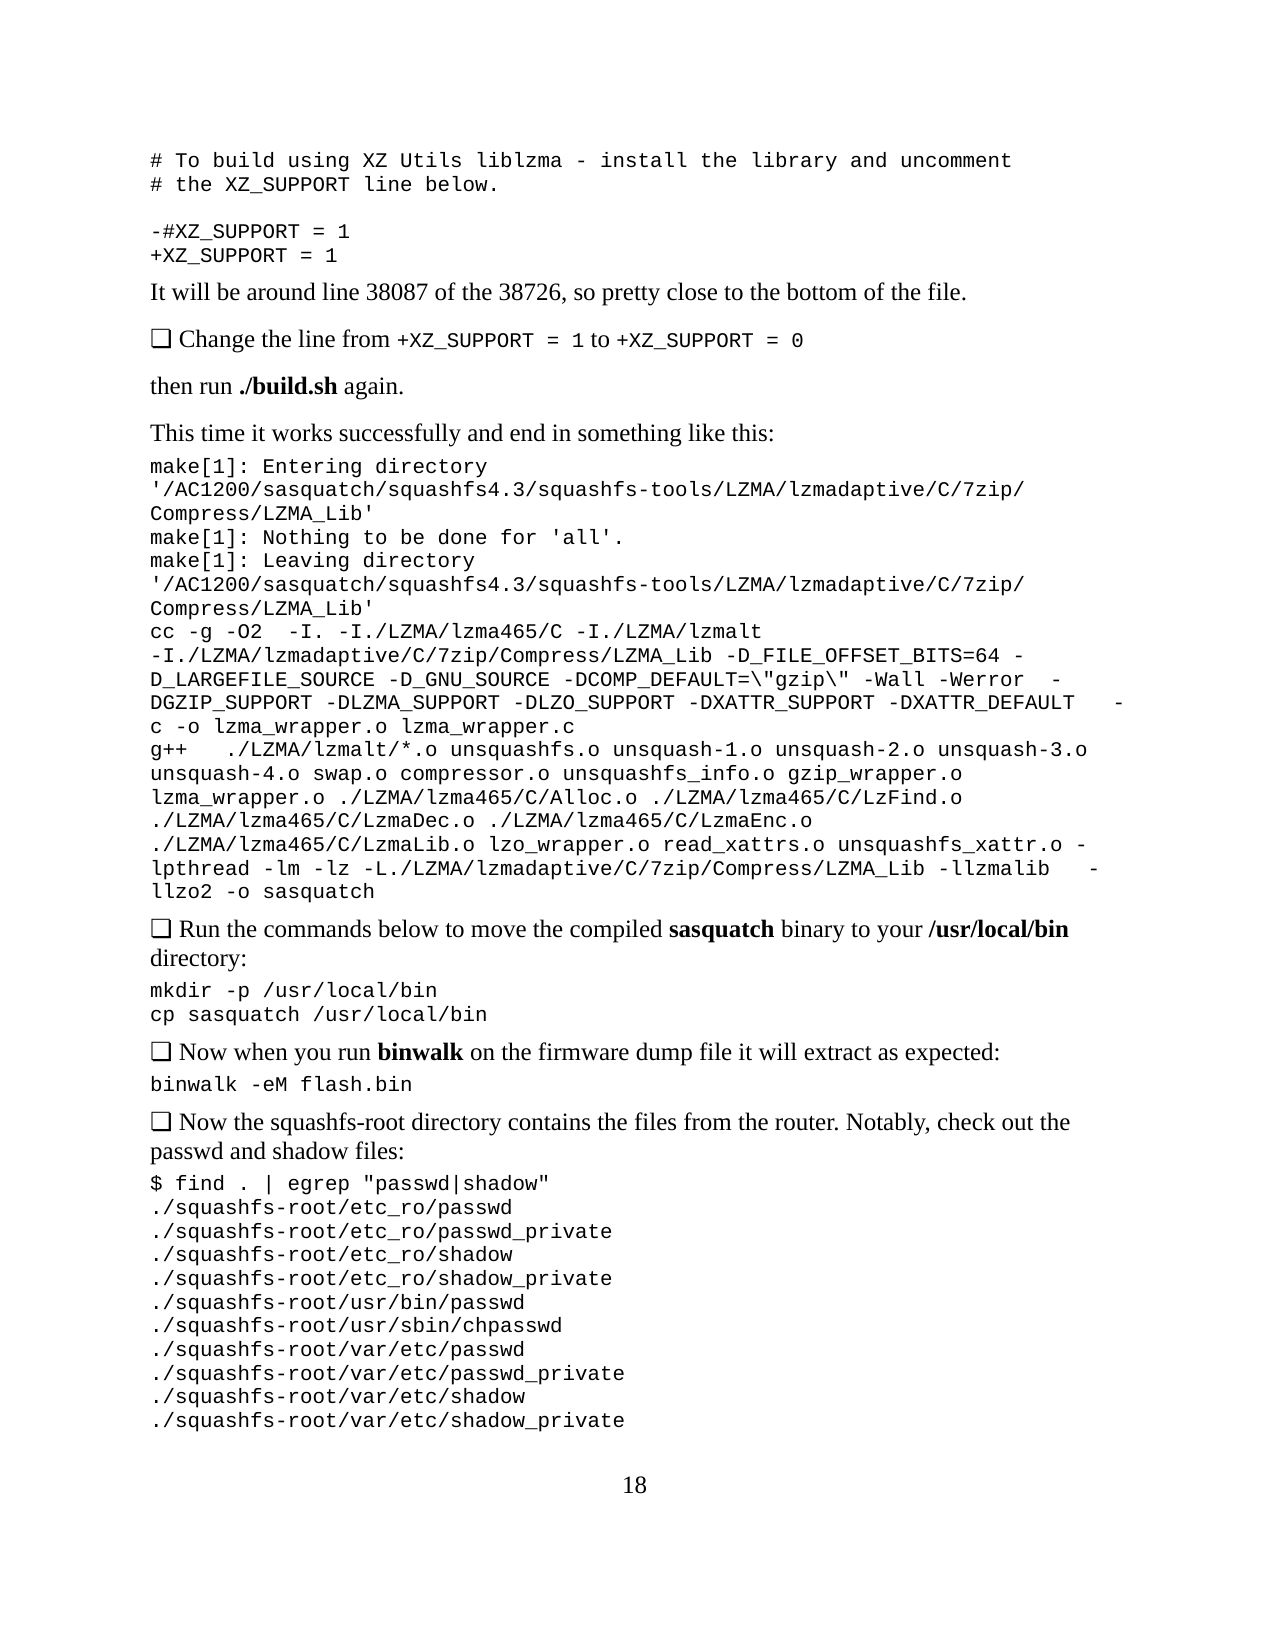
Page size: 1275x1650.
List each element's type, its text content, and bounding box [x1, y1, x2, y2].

text ./squashfs-root/usr/sbin/chpasswd [150, 1315, 1125, 1339]
text binwalk -eM flash.bin [150, 1074, 1125, 1098]
text It will be around line 38087 of the 38726, so pretty close to the bottom of the file. [150, 277, 1125, 306]
text ❏ Run the commands below to move the compiled sasquatch binary to your /usr/local/bin directory: [150, 914, 1125, 971]
text # the XZ_SUPPORT line below. [150, 174, 1125, 197]
text ./squashfs-root/var/etc/passwd_private [150, 1363, 1125, 1386]
text then run ./build.sh again. [150, 371, 1125, 400]
text ❏ Now the squashfs-root directory contains the files from the router. Notably, check out the passwd and shadow files: [150, 1107, 1125, 1164]
text ./squashfs-root/usr/bin/passwd [150, 1292, 1125, 1315]
text make[1]: Entering directory '/AC1200/sasquatch/squashfs4.3/squashfs-tools/LZMA/lzmadaptive/C/7zip/Compress/LZMA_Lib' [150, 456, 1125, 527]
text This time it works successfully and end in something like this: [150, 418, 1125, 447]
text ./squashfs-root/var/etc/passwd [150, 1339, 1125, 1363]
text make[1]: Nothing to be done for 'all'. [150, 527, 1125, 550]
text ./squashfs-root/var/etc/shadow [150, 1386, 1125, 1410]
text +XZ_SUPPORT = 1 [150, 244, 1125, 268]
text ./squashfs-root/etc_ro/shadow [150, 1244, 1125, 1268]
text ❏ Now when you run binwalk on the firmware dump file it will extract as expected: [150, 1037, 1125, 1065]
text make[1]: Leaving directory '/AC1200/sasquatch/squashfs4.3/squashfs-tools/LZMA/lzmadaptive/C/7zip/Compress/LZMA_Lib' [150, 550, 1125, 621]
text ./squashfs-root/var/etc/shadow_private [150, 1410, 1125, 1433]
text # To build using XZ Utils liblzma - install the library and uncomment [150, 150, 1125, 174]
text g++ ./LZMA/lzmalt/*.o unsquashfs.o unsquash-1.o unsquash-2.o unsquash-3.o unsquash-4.o swap.o compressor.o unsquashfs_info.o gzip_wrapper.o lzma_wrapper.o ./LZMA/lzma465/C/Alloc.o ./LZMA/lzma465/C/LzFind.o ./LZMA/lzma465/C/LzmaDec.o ./LZMA/lzma465/C/LzmaEnc.o ./LZMA/lzma465/C/LzmaLib.o lzo_wrapper.o read_xattrs.o unsquashfs_xattr.o -lpthread -lm -lz -L./LZMA/lzmadaptive/C/7zip/Compress/LZMA_Lib -llzmalib -llzo2 -o sasquatch [150, 739, 1125, 905]
text mkdir -p /usr/local/bin [150, 980, 1125, 1004]
text -#XZ_SUPPORT = 1 [150, 221, 1125, 244]
text cp sasquatch /usr/local/bin [150, 1004, 1125, 1028]
text $ find . | egrep "passwd|shadow" [150, 1173, 1125, 1197]
text ./squashfs-root/etc_ro/passwd [150, 1197, 1125, 1221]
text cc -g -O2 -I. -I./LZMA/lzma465/C -I./LZMA/lzmalt -I./LZMA/lzmadaptive/C/7zip/Compress/LZMA_Lib -D_FILE_OFFSET_BITS=64 -D_LARGEFILE_SOURCE -D_GNU_SOURCE -DCOMP_DEFAULT=\"gzip\" -Wall -Werror -DGZIP_SUPPORT -DLZMA_SUPPORT -DLZO_SUPPORT -DXATTR_SUPPORT -DXATTR_DEFAULT -c -o lzma_wrapper.o lzma_wrapper.c [150, 621, 1125, 739]
text ./squashfs-root/etc_ro/passwd_private [150, 1221, 1125, 1244]
text ❏ Change the line from +XZ_SUPPORT = 1 to +XZ_SUPPORT = 0 [150, 324, 1125, 353]
text ./squashfs-root/etc_ro/shadow_private [150, 1268, 1125, 1292]
